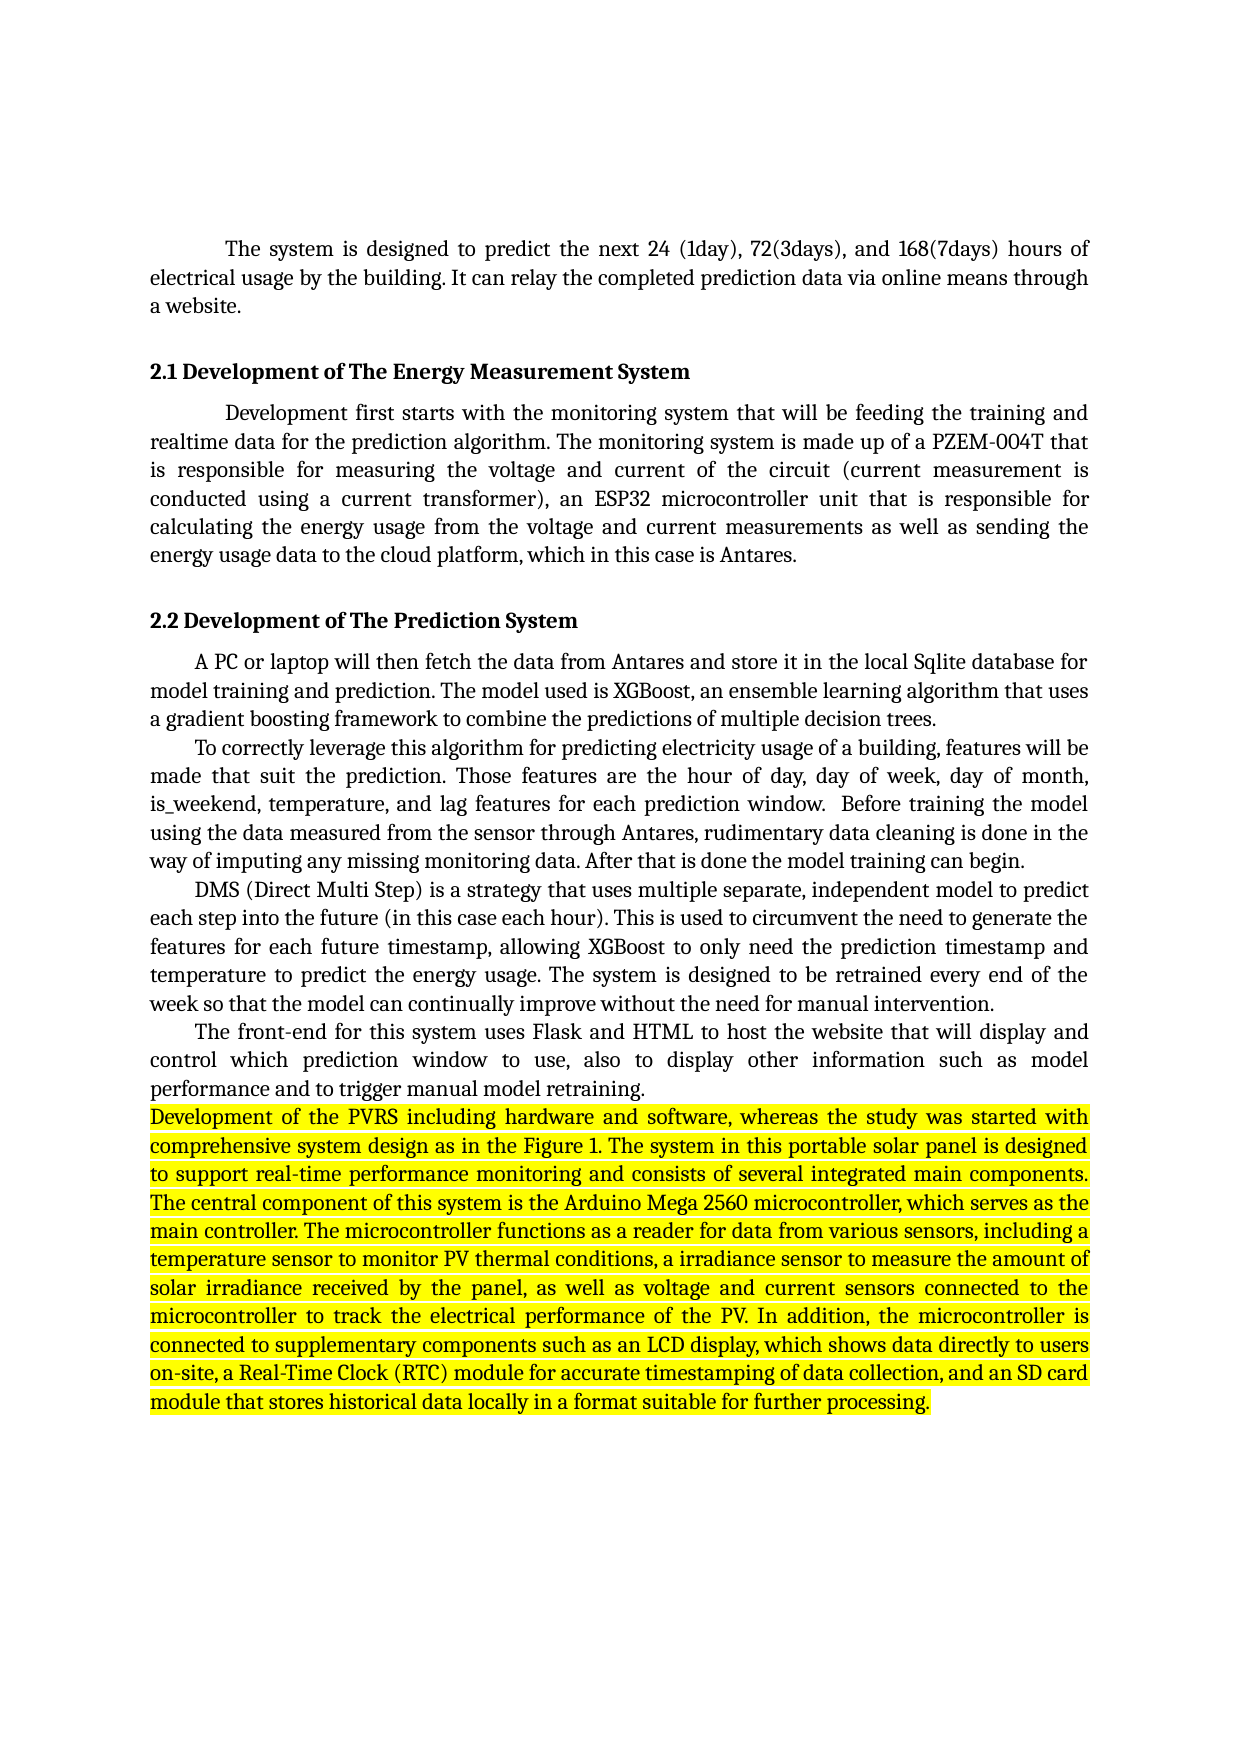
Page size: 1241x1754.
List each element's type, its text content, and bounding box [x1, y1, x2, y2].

text To correctly leverage this algorithm for predicting electricity usage of a building, features will be made that suit the prediction. Those features are the hour of day, day of week, day of month, is_weekend, temperature, and lag features for each prediction window. Before training the model using the data measured from the sensor through Antares, rudimentary data cleaning is done in the way of imputing any missing monitoring data. After that is done the model training can begin. [150, 734, 1090, 874]
text A PC or laptop will then fetch the data from Antares and store it in the local Sqlite database for model training and prediction. The model used is XGBoost, an ensemble learning algorithm that uses a gradient boosting framework to combine the predictions of multiple decision trees. [150, 649, 1090, 732]
text 2.2 Development of The Prediction System [150, 608, 1090, 634]
text The front-end for this system uses Flask and HTML to host the website that will display and control which prediction window to use, also to display other information such as model performance and to trigger manual model retraining. [150, 1019, 1090, 1102]
text 2.1 Development of The Energy Measurement System [150, 359, 1090, 385]
text The system is designed to predict the next 24 (1day), 72(3days), and 168(7days) hours of electrical usage by the building. It can relay the completed prediction data via online means through a website. [150, 236, 1090, 319]
text Development first starts with the monitoring system that will be feeding the training and realtime data for the prediction algorithm. The monitoring system is made up of a PZEM-004T that is responsible for measuring the voltage and current of the circuit (current measurement is conducted using a current transformer), an ESP32 microcontroller unit that is responsible for calculating the energy usage from the voltage and current measurements as well as sending the energy usage data to the cloud platform, which in this case is Antares. [150, 400, 1090, 568]
text Development of the PVRS including hardware and software, whereas the study was started with comprehensive system design as in the Figure 1. The system in this portable solar panel is designed to support real-time performance monitoring and consists of several integrated main components. The central component of this system is the Arduino Mega 2560 microcontroller, which serves as the main controller. The microcontroller functions as a reader for data from various sensors, including a temperature sensor to monitor PV thermal conditions, a irradiance sensor to measure the amount of solar irradiance received by the panel, as well as voltage and current sensors connected to the microcontroller to track the electrical performance of the PV. In addition, the microcontroller is connected to supplementary components such as an LCD display, which shows data directly to users on-site, a Real-Time Clock (RTC) module for accurate timestamping of data collection, and an SD card module that stores historical data locally in a format suitable for further processing. [150, 1104, 1090, 1415]
text DMS (Direct Multi Step) is a strategy that uses multiple separate, independent model to predict each step into the future (in this case each hour). This is used to circumvent the need to generate the features for each future timestamp, allowing XGBoost to only need the prediction timestamp and temperature to predict the energy usage. The system is designed to be retrained every end of the week so that the model can continually improve without the need for manual intervention. [150, 877, 1090, 1017]
